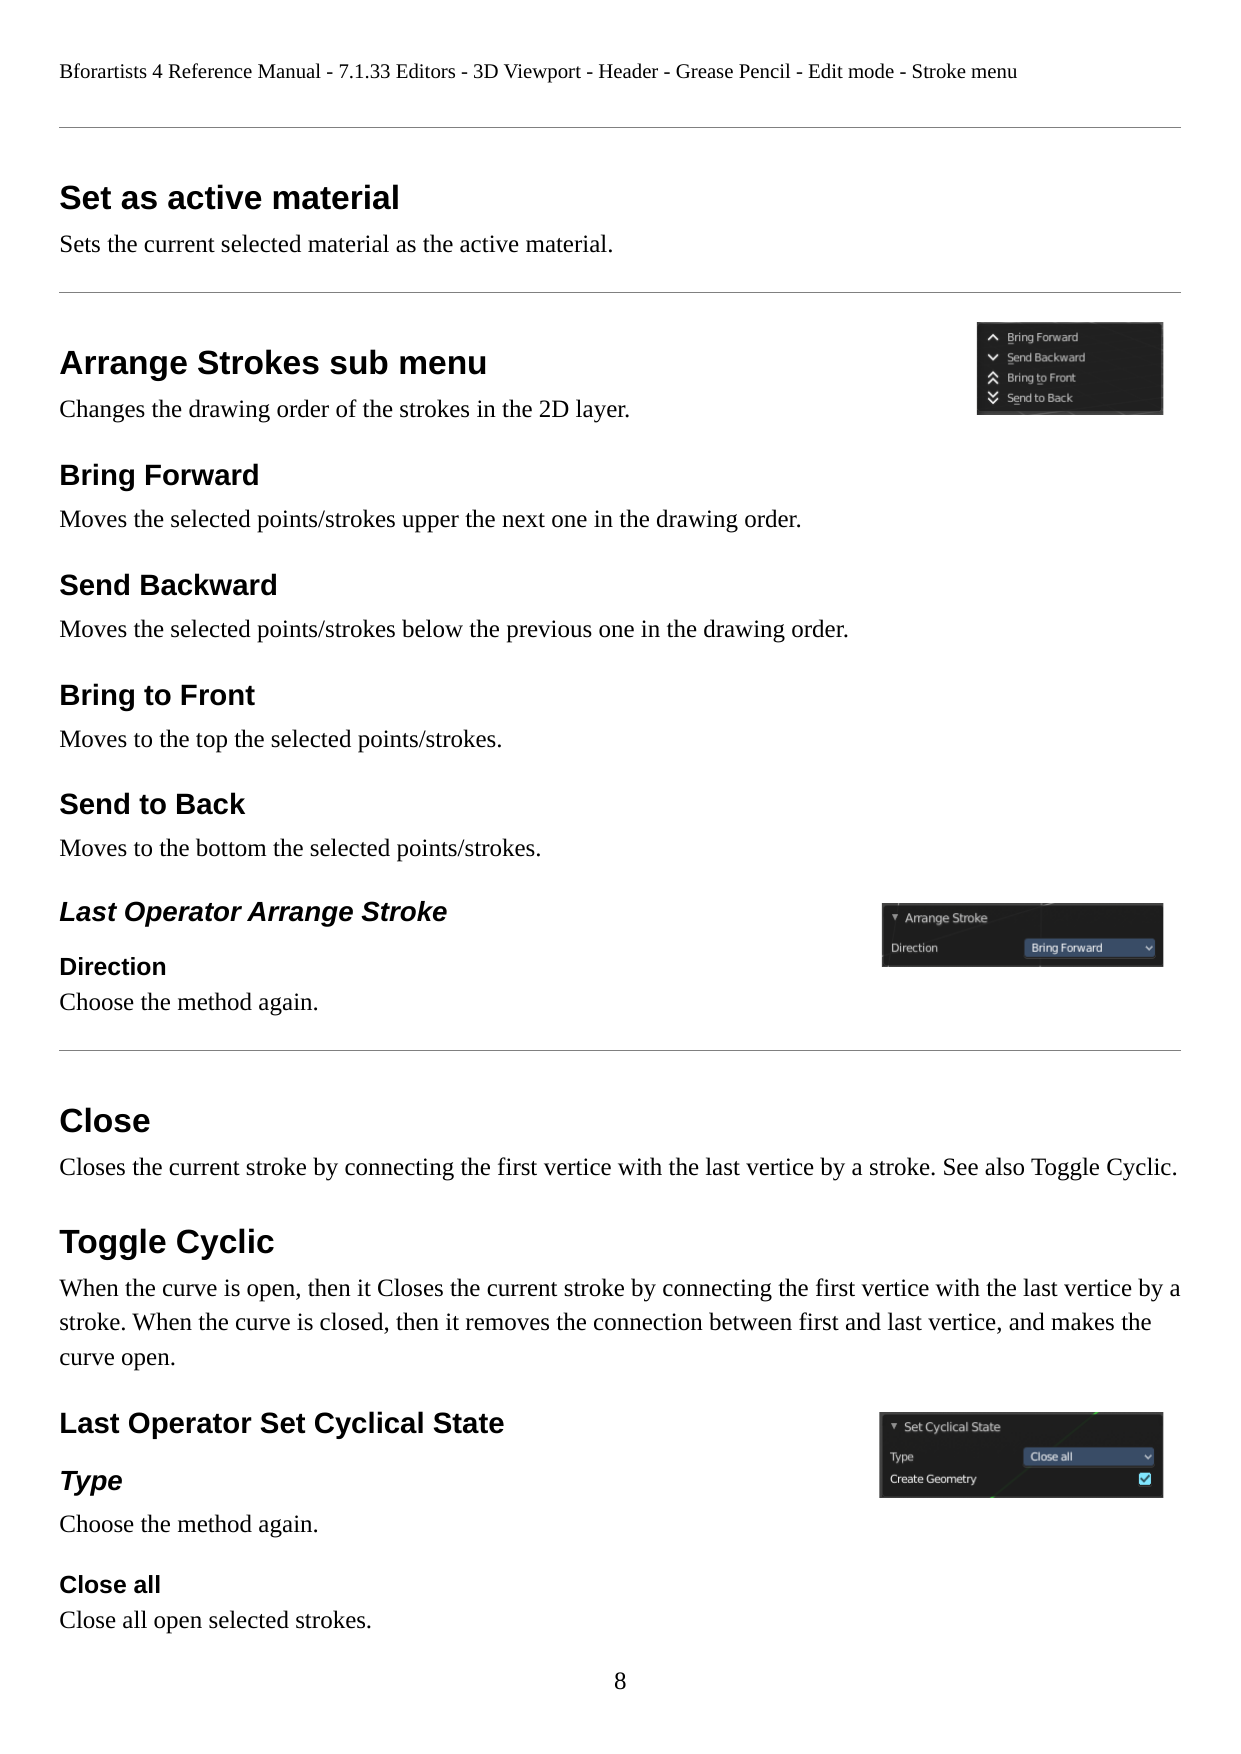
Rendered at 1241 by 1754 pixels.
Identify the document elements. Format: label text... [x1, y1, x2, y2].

text When the curve is open, then it Closes the current stroke by connecting the first vertice with the last vertice by a stroke. When the curve is closed, then it removes the connection between first and last vertice, and makes the curve open. [59, 1273, 1181, 1371]
subtitle Close [59, 1101, 1181, 1139]
subtitle Toggle Cyclic [59, 1222, 1181, 1261]
subtitle Last Operator Set Cyclical State [59, 1406, 1181, 1439]
subtitle [1164, 1464, 1181, 1496]
subtitle Set as active material [59, 178, 1181, 216]
text Sets the current selected material as the active material. [59, 229, 1181, 257]
picture [881, 903, 1164, 967]
text Moves to the bottom the selected points/strokes. [59, 833, 1181, 862]
text Moves the selected points/strokes below the previous one in the drawing order. [59, 614, 1181, 642]
text Changes the drawing order of the strokes in the 2D layer. [59, 394, 1181, 423]
subtitle Direction [59, 952, 1181, 981]
subtitle Bring to Front [59, 677, 1181, 711]
picture [976, 322, 1164, 415]
subtitle Type [59, 1464, 879, 1496]
subtitle Close all [59, 1570, 1181, 1599]
text Closes the current stroke by connecting the first vertice with the last vertice by a stroke. See also Toggle Cyclic. [59, 1152, 1181, 1181]
picture [879, 1412, 1164, 1498]
subtitle Bring Forward [59, 458, 1181, 491]
text Close all open selected strokes. [59, 1605, 1181, 1634]
subtitle [1164, 343, 1181, 381]
text Moves the selected points/strokes upper the next one in the drawing order. [59, 504, 1181, 533]
text Choose the method again. [59, 987, 1181, 1016]
subtitle Arrange Strokes sub menu [59, 343, 976, 381]
subtitle Send to Back [59, 787, 1181, 821]
subtitle Send Backward [59, 567, 1181, 601]
text Moves to the top the selected points/strokes. [59, 724, 1181, 752]
text Choose the method again. [59, 1509, 1181, 1537]
subtitle Last Operator Arrange Stroke [59, 895, 1181, 927]
